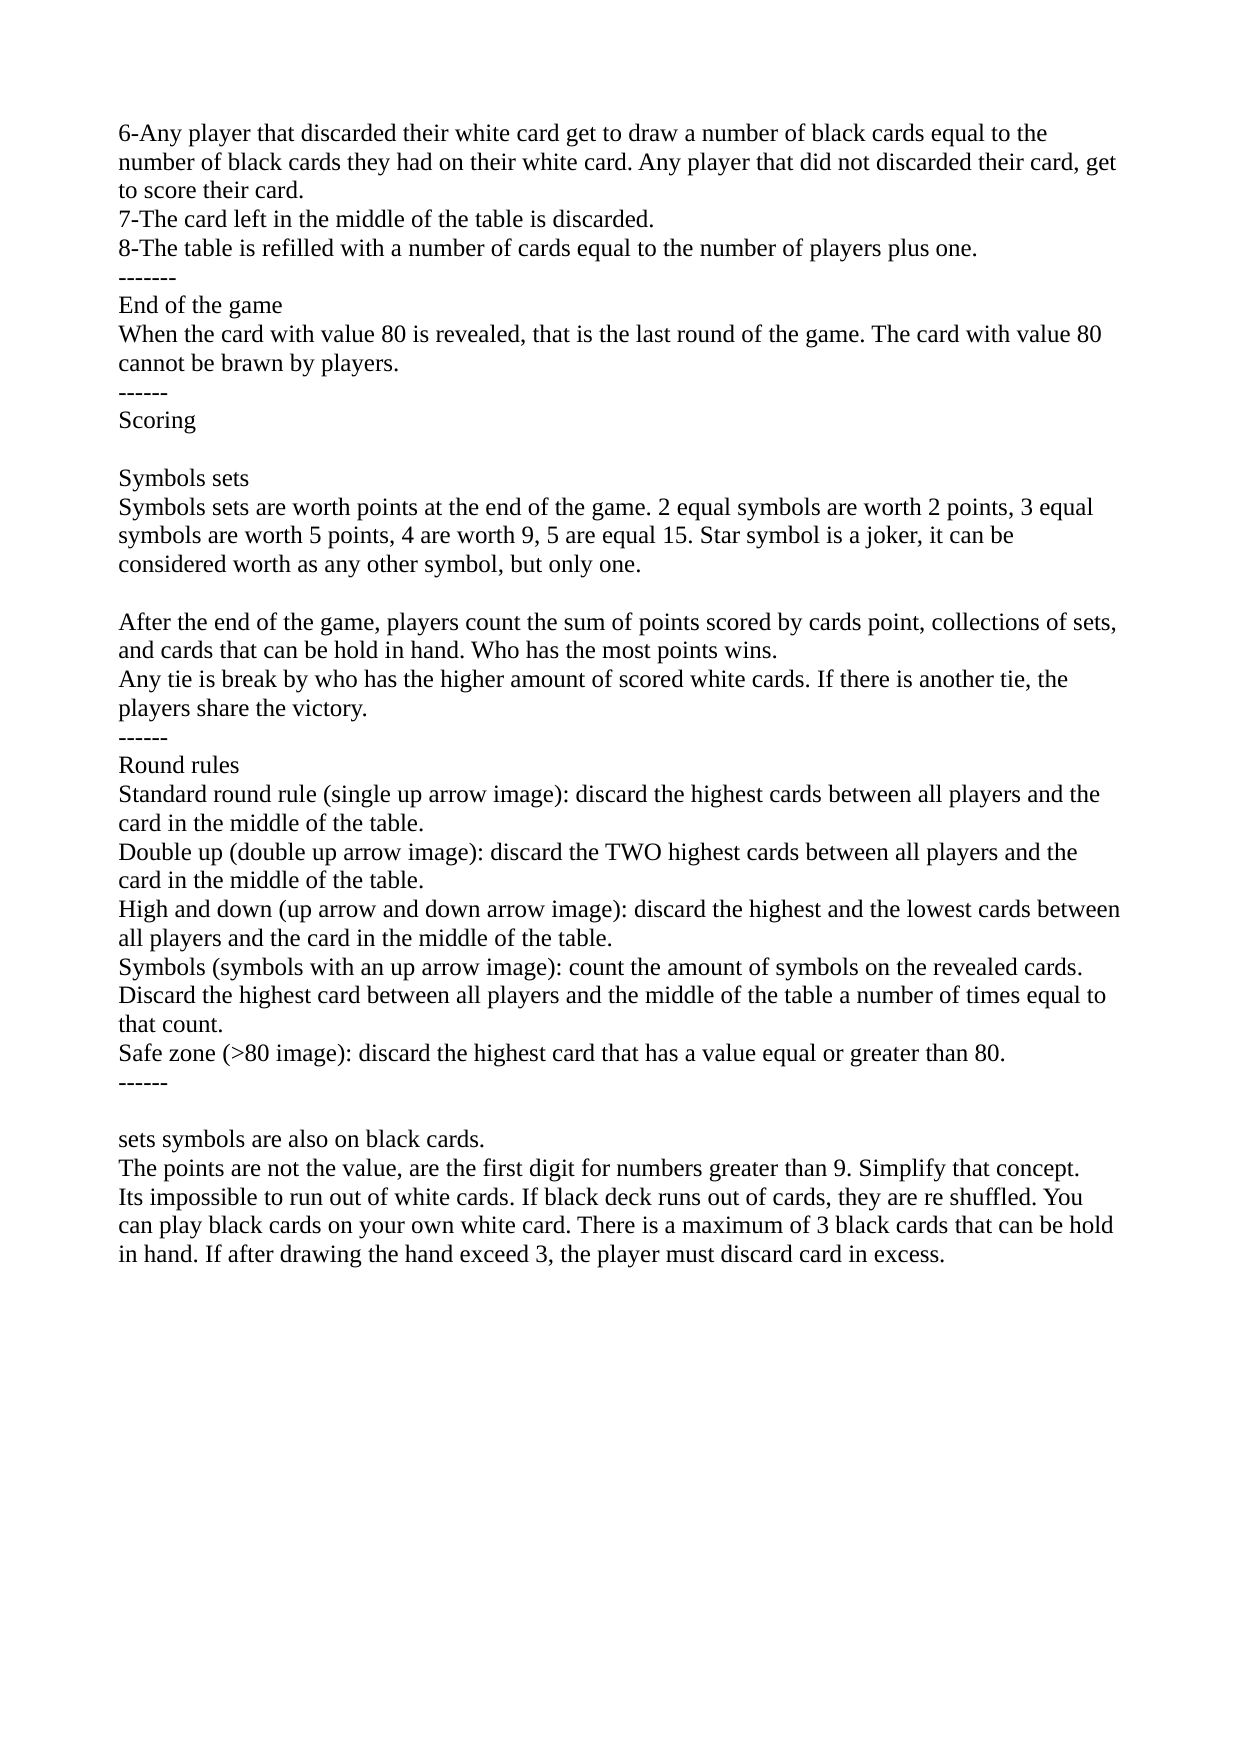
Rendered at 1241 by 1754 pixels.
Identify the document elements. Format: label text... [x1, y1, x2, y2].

text Standard round rule (single up arrow image): discard the highest cards between all players and the card in the middle of the table. [118, 779, 1122, 837]
text Any tie is break by who has the higher amount of scored white cards. If there is another tie, the players share the victory. [118, 664, 1122, 722]
text Safe zone (>80 image): discard the highest card that has a value equal or greater than 80. [118, 1038, 1122, 1067]
text 7-The card left in the middle of the table is discarded. [118, 204, 1122, 233]
text The points are not the value, are the first digit for numbers greater than 9. Simplify that concept. [118, 1153, 1122, 1182]
text ------- [118, 262, 1122, 291]
text After the end of the game, players count the sum of points scored by cards point, collections of sets, and cards that can be hold in hand. Who has the most points wins. [118, 607, 1122, 664]
text Symbols sets are worth points at the end of the game. 2 equal symbols are worth 2 points, 3 equal symbols are worth 5 points, 4 are worth 9, 5 are equal 15. Star symbol is a joker, it can be considered worth as any other symbol, but only one. [118, 492, 1122, 578]
text ------ [118, 722, 1122, 751]
text When the card with value 80 is revealed, that is the last round of the game. The card with value 80 cannot be brawn by players. [118, 319, 1122, 377]
text ------ [118, 1067, 1122, 1096]
text Double up (double up arrow image): discard the TWO highest cards between all players and the card in the middle of the table. [118, 837, 1122, 894]
text Symbols (symbols with an up arrow image): count the amount of symbols on the revealed cards. Discard the highest card between all players and the middle of the table a number of times equal to that count. [118, 952, 1122, 1038]
text Its impossible to run out of white cards. If black deck runs out of cards, they are re shuffled. You can play black cards on your own white card. There is a maximum of 3 black cards that can be hold in hand. If after drawing the hand exceed 3, the player must discard card in excess. [118, 1182, 1122, 1268]
text Scoring [118, 406, 1122, 434]
text 8-The table is refilled with a number of cards equal to the number of players plus one. [118, 233, 1122, 262]
text Symbols sets [118, 463, 1122, 492]
text ------ [118, 377, 1122, 406]
text Round rules [118, 751, 1122, 779]
text High and down (up arrow and down arrow image): discard the highest and the lowest cards between all players and the card in the middle of the table. [118, 894, 1122, 952]
text 6-Any player that discarded their white card get to draw a number of black cards equal to the number of black cards they had on their white card. Any player that did not discarded their card, get to score their card. [118, 118, 1122, 204]
text End of the game [118, 291, 1122, 319]
text sets symbols are also on black cards. [118, 1124, 1122, 1153]
